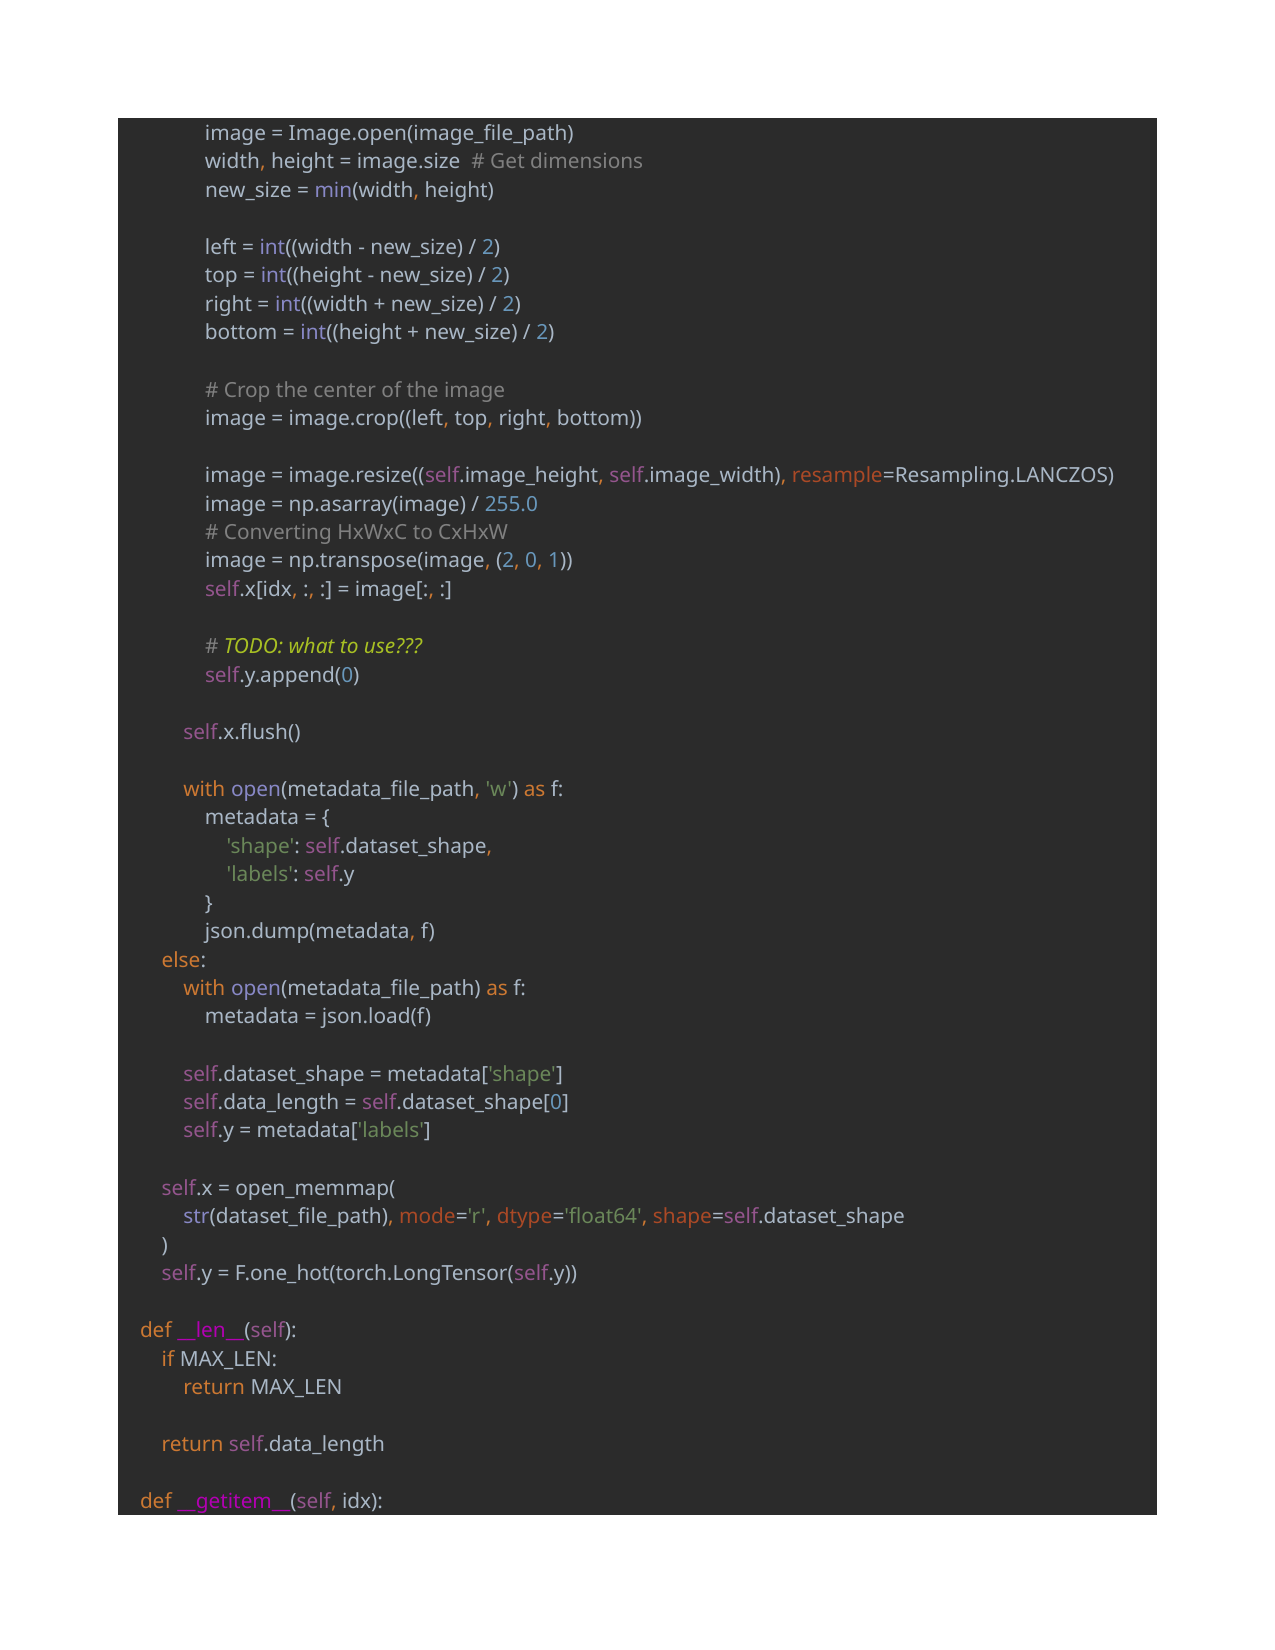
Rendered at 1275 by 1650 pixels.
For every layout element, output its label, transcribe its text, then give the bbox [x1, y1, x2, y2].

text image = Image.open(image_file_path) width, height = image.size # Get dimensions new_size = min(width, height) left = int((width - new_size) / 2) top = int((height - new_size) / 2) right = int((width + new_size) / 2) bottom = int((height + new_size) / 2) # Crop the center of the image image = image.crop((left, top, right, bottom)) image = image.resize((self.image_height, self.image_width), resample=Resampling.LANCZOS) image = np.asarray(image) / 255.0 # Converting HxWxC to CxHxW image = np.transpose(image, (2, 0, 1)) self.x[idx, :, :] = image[:, :] # TODO: what to use??? self.y.append(0) self.x.flush() with open(metadata_file_path, 'w') as f: metadata = { 'shape': self.dataset_shape, 'labels': self.y } json.dump(metadata, f) else: with open(metadata_file_path) as f: metadata = json.load(f) self.dataset_shape = metadata['shape'] self.data_length = self.dataset_shape[0] self.y = metadata['labels'] self.x = open_memmap( str(dataset_file_path), mode='r', dtype='float64', shape=self.dataset_shape ) self.y = F.one_hot(torch.LongTensor(self.y)) def __len__(self): if MAX_LEN: return MAX_LEN return self.data_length def __getitem__(self, idx): [118, 118, 1157, 1515]
